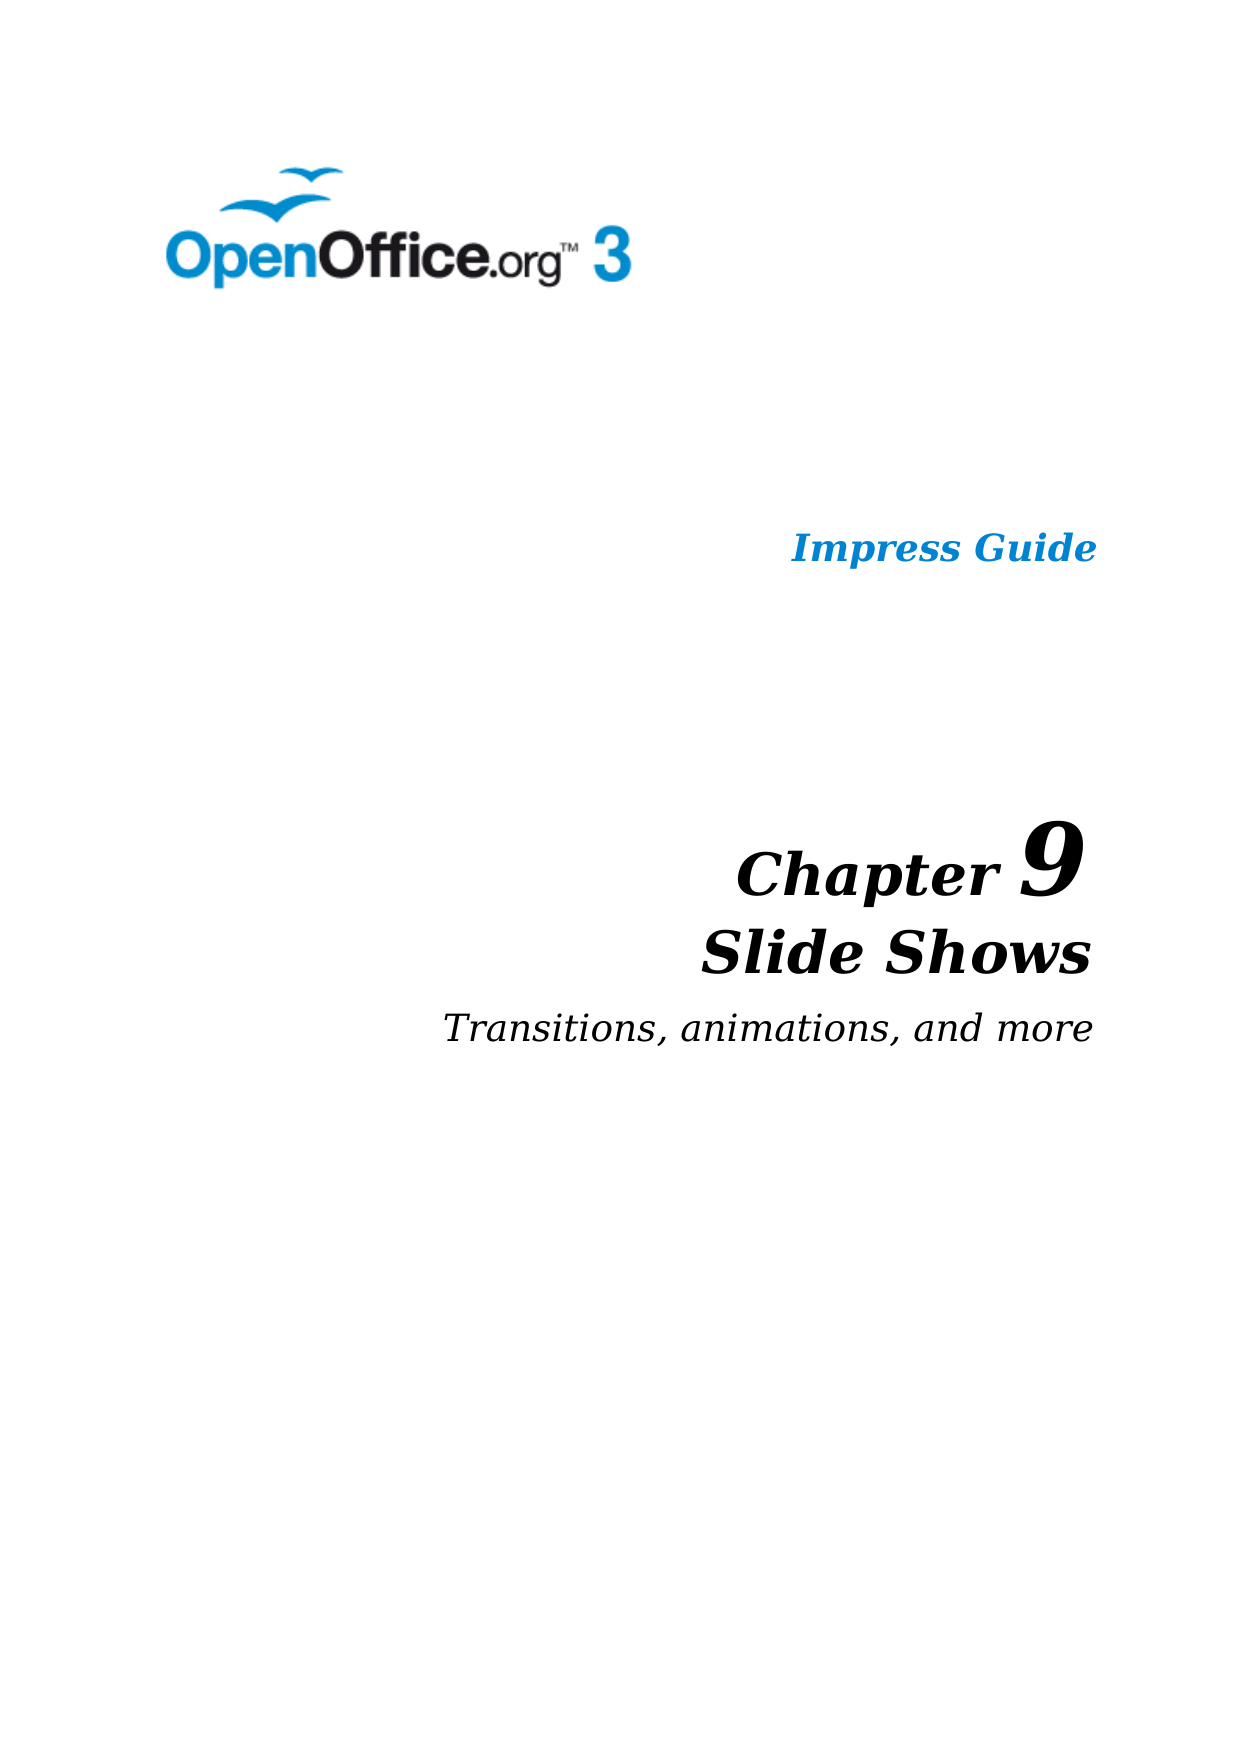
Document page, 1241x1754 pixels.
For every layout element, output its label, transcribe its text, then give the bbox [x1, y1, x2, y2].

text Impress Guide [188, 526, 1098, 570]
subtitle Chapter 9 Slide Shows [188, 801, 1098, 987]
picture [140, 140, 655, 315]
subtitle Transitions, animations, and more [188, 1007, 1098, 1050]
